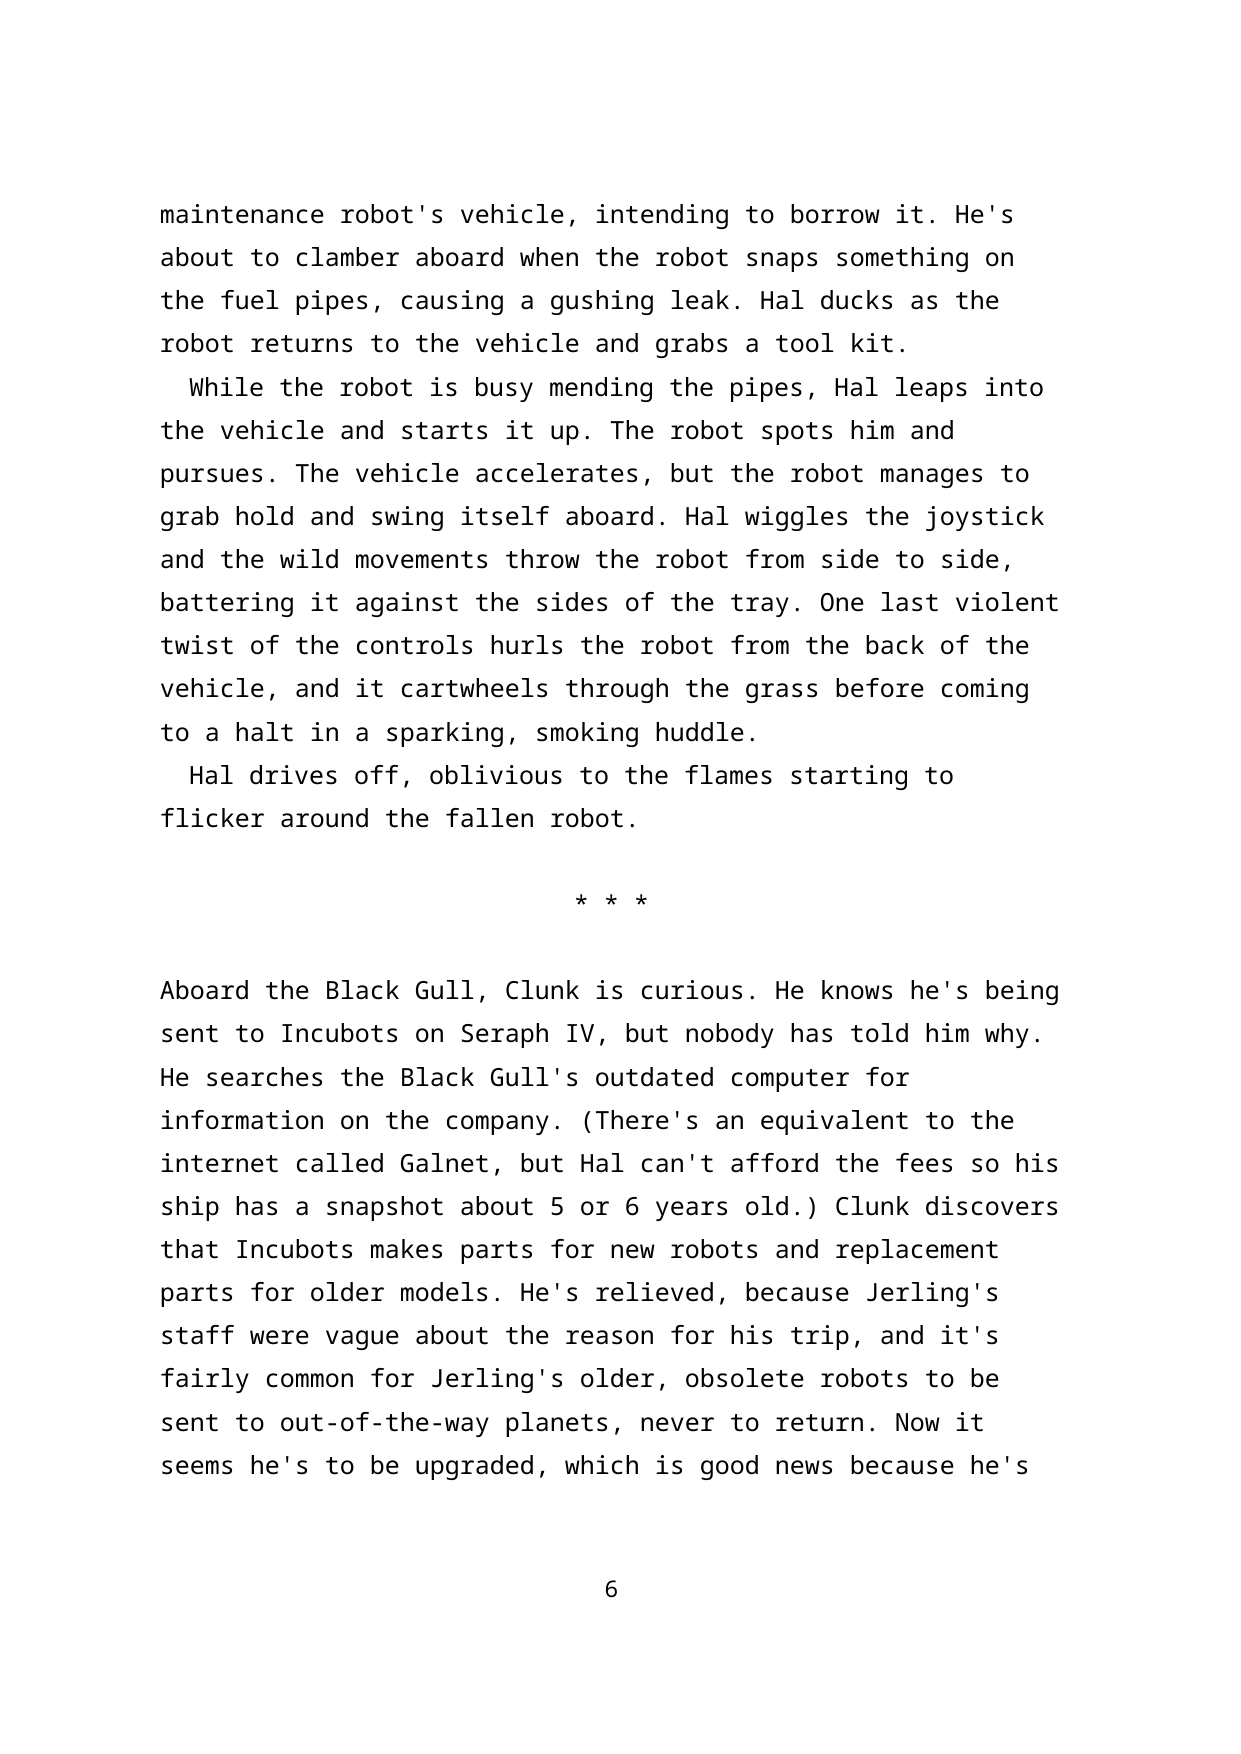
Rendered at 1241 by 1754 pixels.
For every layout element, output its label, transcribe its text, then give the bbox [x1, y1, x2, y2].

subtitle * * * [159, 879, 1063, 922]
text Hal drives off, oblivious to the flames starting to flicker around the fallen robot. [159, 749, 1063, 836]
text maintenance robot's vehicle, intending to borrow it. He's about to clamber aboard when the robot snaps something on the fuel pipes, causing a gushing leak. Hal ducks as the robot returns to the vehicle and grabs a tool kit. [159, 189, 1063, 361]
text While the robot is busy mending the pipes, Hal leaps into the vehicle and starts it up. The robot spots him and pursues. The vehicle accelerates, but the robot manages to grab hold and swing itself aboard. Hal wiggles the joystick and the wild movements throw the robot from side to side, battering it against the sides of the tray. One last violent twist of the controls hurls the robot from the back of the vehicle, and it cartwheels through the grass before coming to a halt in a sparking, smoking huddle. [159, 361, 1063, 749]
text Aboard the Black Gull, Clunk is curious. He knows he's being sent to Incubots on Seraph IV, but nobody has told him why. He searches the Black Gull's outdated computer for information on the company. (There's an equivalent to the internet called Galnet, but Hal can't afford the fees so his ship has a snapshot about 5 or 6 years old.) Clunk discovers that Incubots makes parts for new robots and replacement parts for older models. He's relieved, because Jerling's staff were vague about the reason for his trip, and it's fairly common for Jerling's older, obsolete robots to be sent to out-of-the-way planets, never to return. Now it seems he's to be upgraded, which is good news because he's [159, 965, 1063, 1483]
